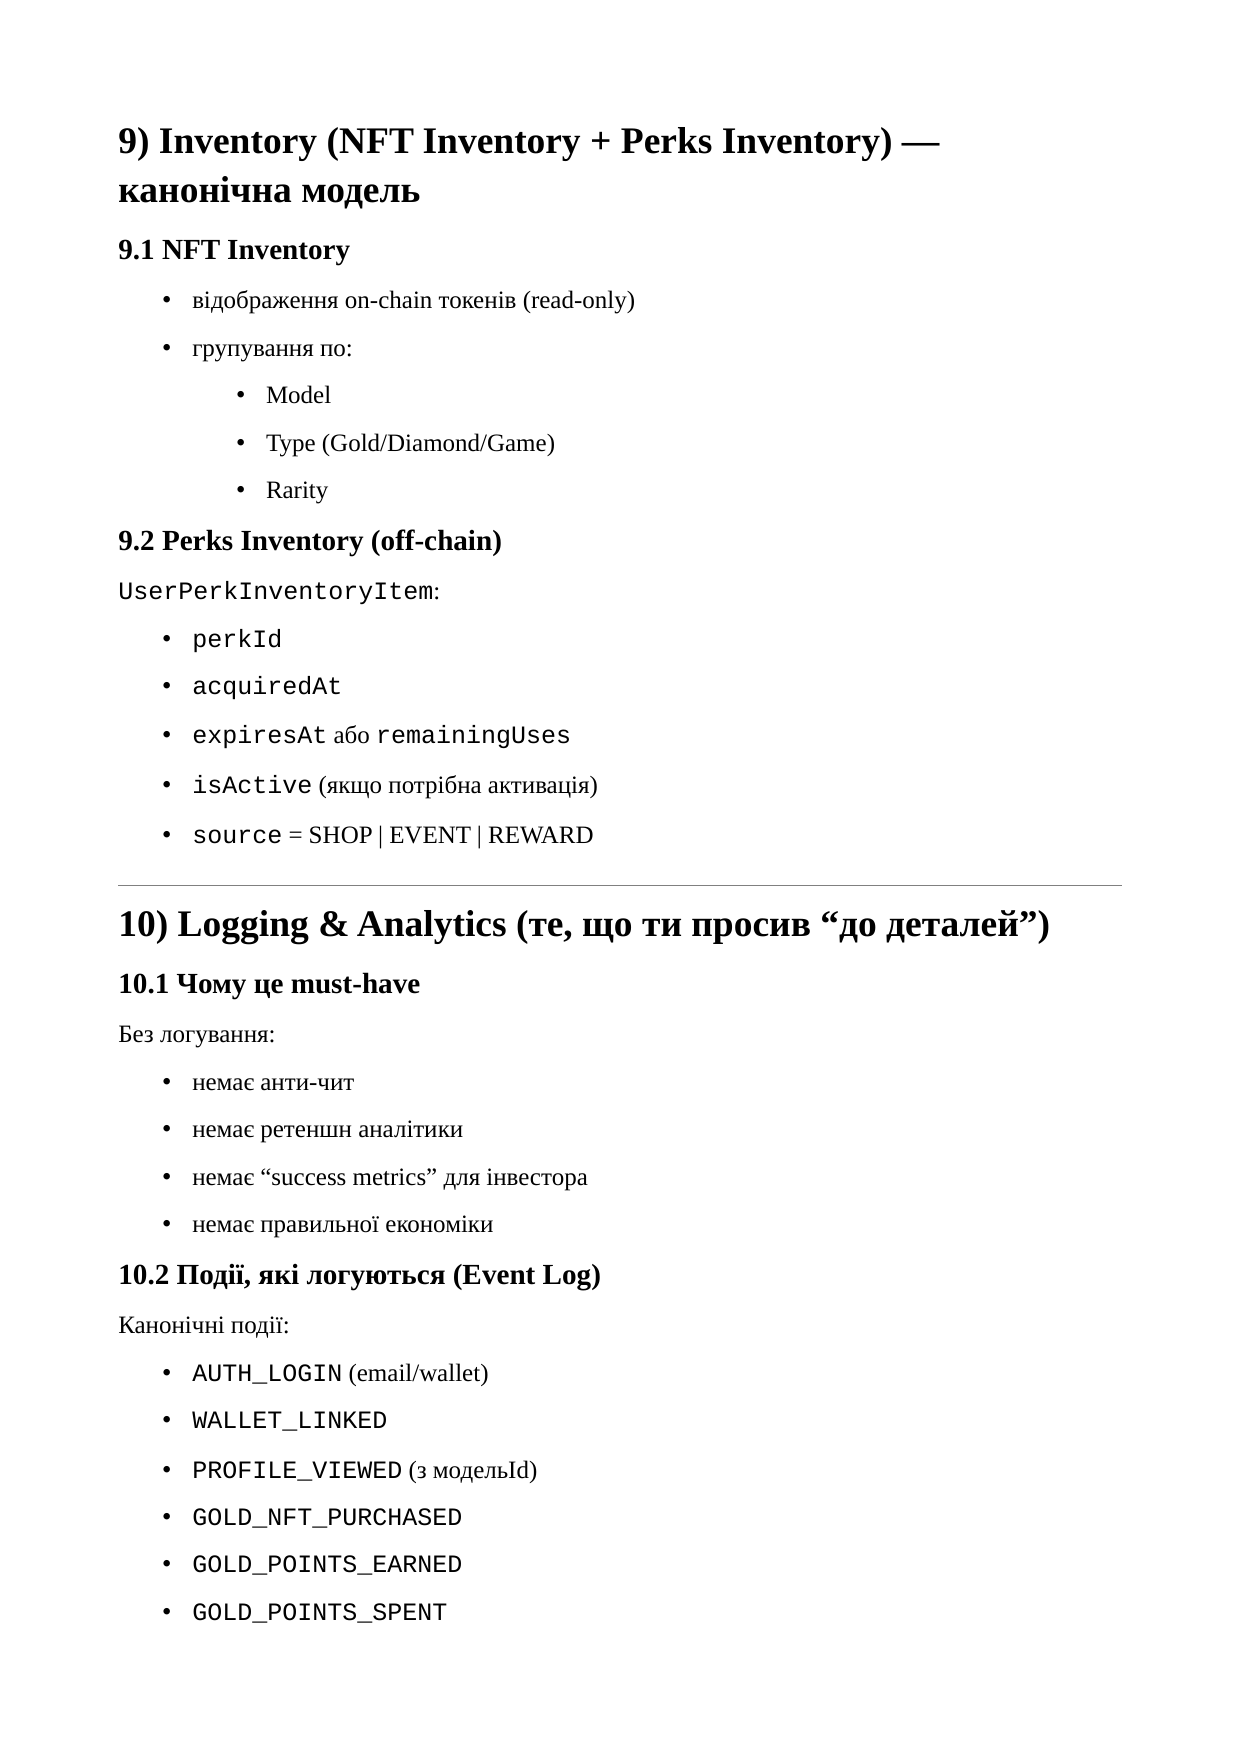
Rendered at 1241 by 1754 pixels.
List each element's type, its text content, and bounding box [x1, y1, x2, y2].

list групування по: [162, 333, 1122, 361]
text UserPerkInventoryItem: [118, 576, 1122, 607]
list немає анти-чит [162, 1067, 1122, 1095]
list PROFILE_VIEWED (з модельId) [162, 1455, 1122, 1486]
text Канонічні події: [118, 1310, 1122, 1339]
list AUTH_LOGIN (email/wallet) [162, 1358, 1122, 1389]
list немає “success metrics” для інвестора [162, 1162, 1122, 1191]
list немає ретеншн аналітики [162, 1114, 1122, 1143]
list WALLET_LINKED [162, 1408, 1122, 1436]
subtitle 9.2 Perks Inventory (off-chain) [118, 523, 1122, 557]
subtitle 9) Inventory (NFT Inventory + Perks Inventory) — канонічна модель [118, 118, 1122, 211]
list isActive (якщо потрібна активація) [162, 770, 1122, 801]
list perkId [162, 626, 1122, 654]
subtitle 10.2 Події, які логуються (Event Log) [118, 1257, 1122, 1291]
list GOLD_POINTS_EARNED [162, 1552, 1122, 1580]
list source = SHOP | EVENT | REWARD [162, 820, 1122, 851]
list Model [236, 380, 1122, 409]
subtitle 10) Logging & Analytics (те, що ти просив “до деталей”) [118, 902, 1122, 945]
list Rarity [236, 475, 1122, 504]
list Type (Gold/Diamond/Game) [236, 428, 1122, 457]
list acquiredAt [162, 673, 1122, 702]
list GOLD_NFT_PURCHASED [162, 1505, 1122, 1533]
list expiresAt або remainingUses [162, 720, 1122, 751]
list GOLD_POINTS_SPENT [162, 1599, 1122, 1627]
list немає правильної економіки [162, 1209, 1122, 1238]
text Без логування: [118, 1019, 1122, 1048]
list відображення on-chain токенів (read-only) [162, 285, 1122, 314]
subtitle 10.1 Чому це must-have [118, 966, 1122, 999]
subtitle 9.1 NFT Inventory [118, 232, 1122, 265]
